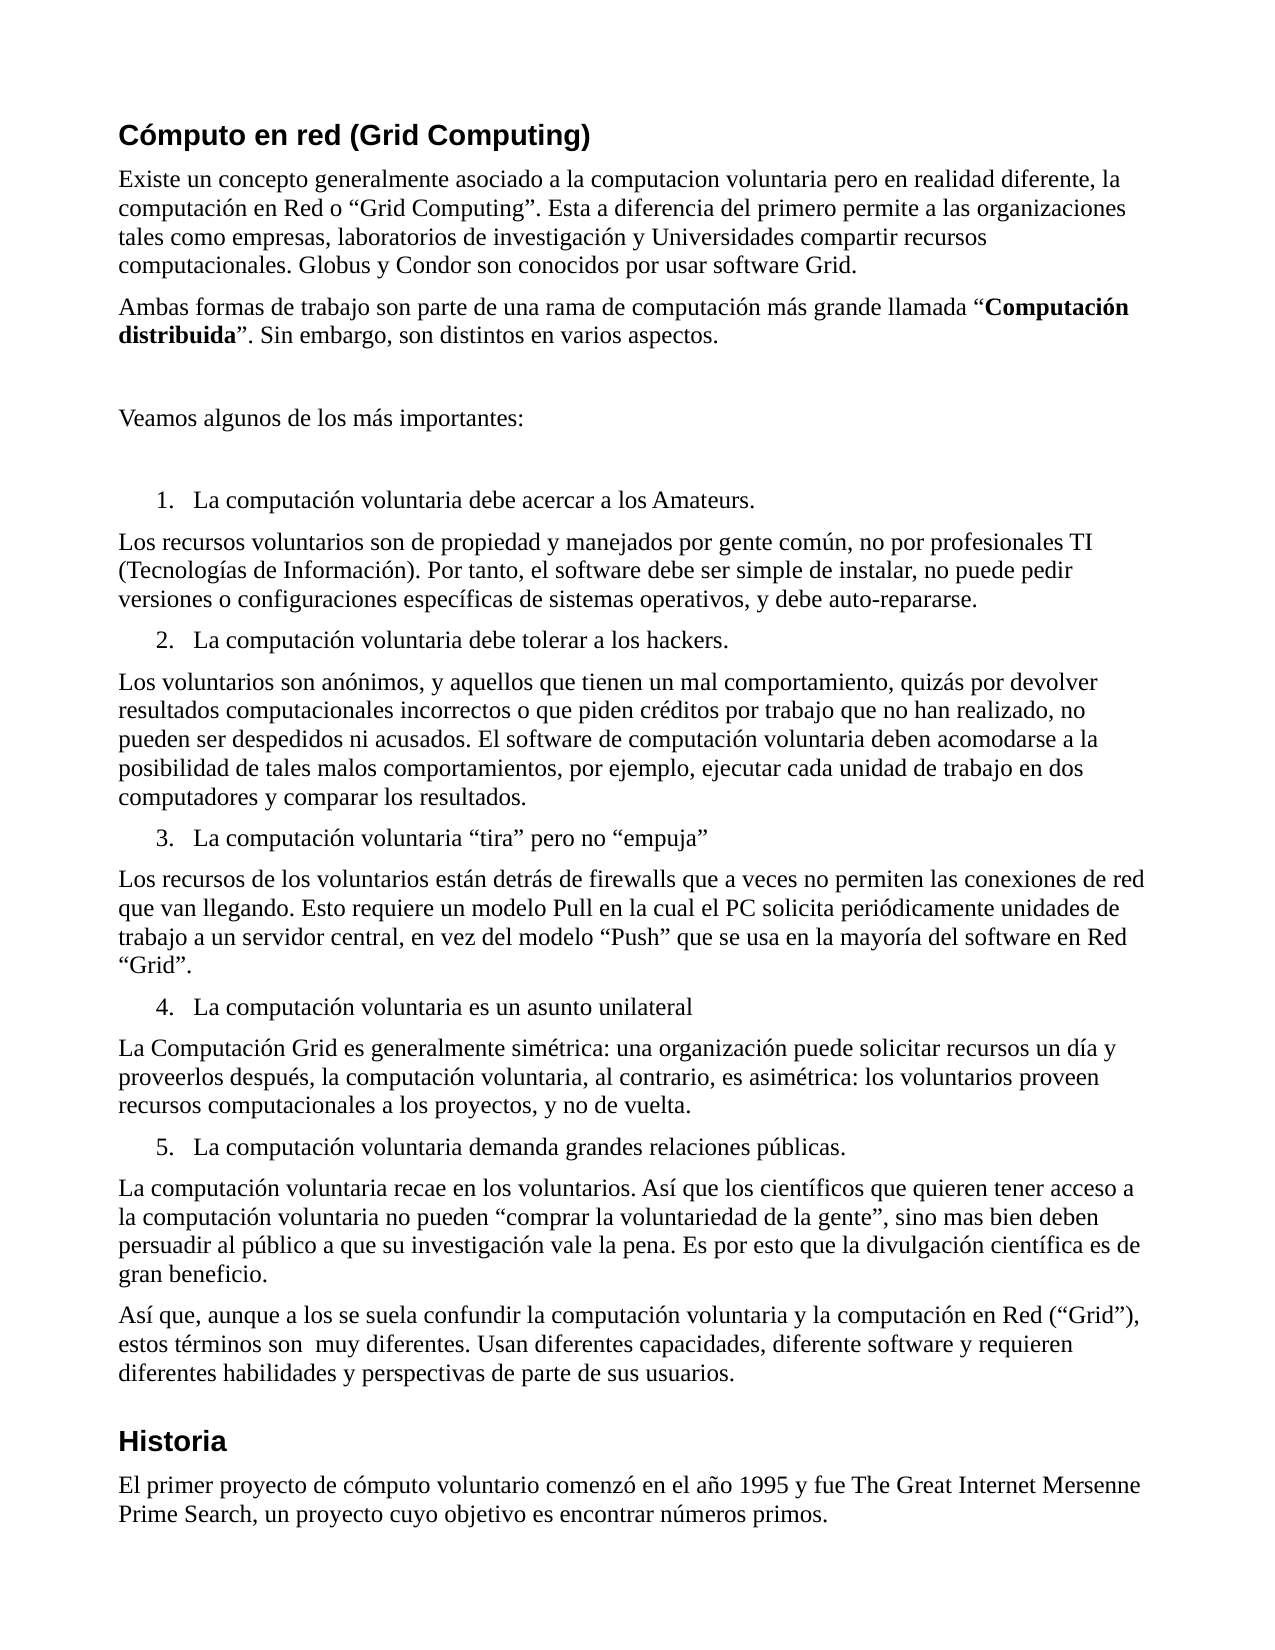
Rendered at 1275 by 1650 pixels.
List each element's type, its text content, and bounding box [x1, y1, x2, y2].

subtitle Cómputo en red (Grid Computing) [118, 118, 1157, 152]
text Ambas formas de trabajo son parte de una rama de computación más grande llamada “Computación distribuida”. Sin embargo, son distintos en varios aspectos. [118, 292, 1157, 349]
text La Computación Grid es generalmente simétrica: una organización puede solicitar recursos un día y proveerlos después, la computación voluntaria, al contrario, es asimétrica: los voluntarios proveen recursos computacionales a los proyectos, y no de vuelta. [118, 1033, 1157, 1119]
text Veamos algunos de los más importantes: [118, 403, 1157, 432]
list La computación voluntaria es un asunto unilateral [156, 992, 1157, 1020]
list La computación voluntaria debe tolerar a los hackers. [156, 625, 1157, 654]
text Los recursos de los voluntarios están detrás de firewalls que a veces no permiten las conexiones de red que van llegando. Esto requiere un modelo Pull en la cual el PC solicita periódicamente unidades de trabajo a un servidor central, en vez del modelo “Push” que se usa en la mayoría del software en Red “Grid”. [118, 864, 1157, 979]
text La computación voluntaria recae en los voluntarios. Así que los científicos que quieren tener acceso a la computación voluntaria no pueden “comprar la voluntariedad de la gente”, sino mas bien deben persuadir al público a que su investigación vale la pena. Es por esto que la divulgación científica es de gran beneficio. [118, 1173, 1157, 1288]
list La computación voluntaria “tira” pero no “empuja” [156, 823, 1157, 852]
subtitle Historia [118, 1424, 1157, 1458]
list La computación voluntaria demanda grandes relaciones públicas. [156, 1132, 1157, 1160]
text Existe un concepto generalmente asociado a la computacion voluntaria pero en realidad diferente, la computación en Red o “Grid Computing”. Esta a diferencia del primero permite a las organizaciones tales como empresas, laboratorios de investigación y Universidades compartir recursos computacionales. Globus y Condor son conocidos por usar software Grid. [118, 164, 1157, 279]
text Los recursos voluntarios son de propiedad y manejados por gente común, no por profesionales TI (Tecnologías de Información). Por tanto, el software debe ser simple de instalar, no puede pedir versiones o configuraciones específicas de sistemas operativos, y debe auto-repararse. [118, 527, 1157, 613]
text Así que, aunque a los se suela confundir la computación voluntaria y la computación en Red (“Grid”), estos términos son muy diferentes. Usan diferentes capacidades, diferente software y requieren diferentes habilidades y perspectivas de parte de sus usuarios. [118, 1300, 1157, 1387]
list La computación voluntaria debe acercar a los Amateurs. [156, 485, 1157, 514]
text Los voluntarios son anónimos, y aquellos que tienen un mal comportamiento, quizás por devolver resultados computacionales incorrectos o que piden créditos por trabajo que no han realizado, no pueden ser despedidos ni acusados. El software de computación voluntaria deben acomodarse a la posibilidad de tales malos comportamientos, por ejemplo, ejecutar cada unidad de trabajo en dos computadores y comparar los resultados. [118, 667, 1157, 810]
text El primer proyecto de cómputo voluntario comenzó en el año 1995 y fue The Great Internet Mersenne Prime Search, un proyecto cuyo objetivo es encontrar números primos. [118, 1470, 1157, 1528]
